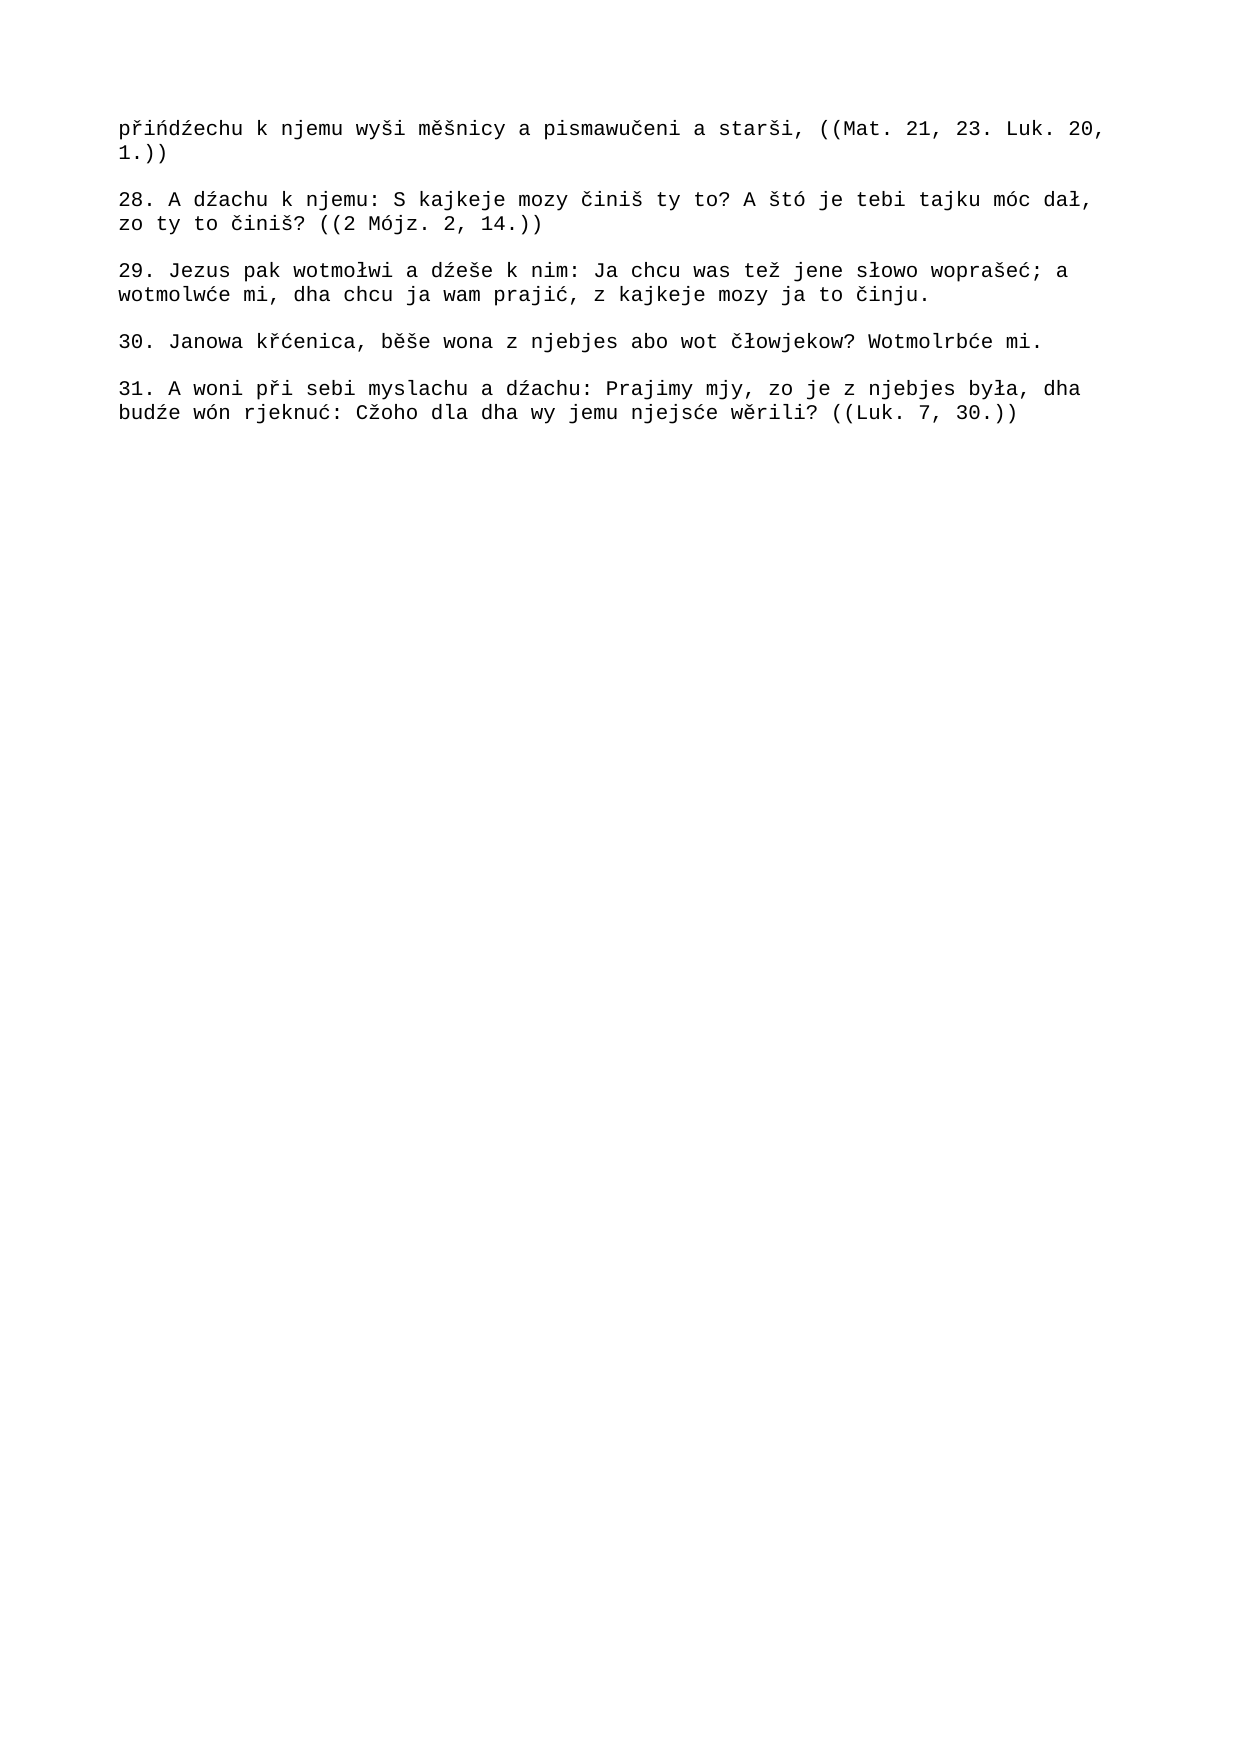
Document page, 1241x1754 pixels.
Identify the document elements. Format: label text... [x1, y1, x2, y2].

text 29. Jezus pak wotmołwi a dźeše k nim: Ja chcu was tež jene słowo woprašeć; a wotmolwće mi, dha chcu ja wam prajić, z kajkeje mozy ja to činju. [118, 260, 1122, 307]
text 30. Janowa křćenica, běše wona z njebjes abo wot čłowjekow? Wotmolrbće mi. [118, 331, 1122, 354]
text 28. A dźachu k njemu: S kajkeje mozy činiš ty to? A štó je tebi tajku móc dał, zo ty to činiš? ((2 Mójz. 2, 14.)) [118, 189, 1122, 236]
text přińdźechu k njemu wyši měšnicy a pismawučeni a starši, ((Mat. 21, 23. Luk. 20, 1.)) [118, 118, 1122, 165]
text 31. A woni při sebi myslachu a dźachu: Prajimy mjy, zo je z njebjes była, dha budźe wón rjeknuć: Cžoho dla dha wy jemu njejsće wěrili? ((Luk. 7, 30.)) [118, 378, 1122, 426]
